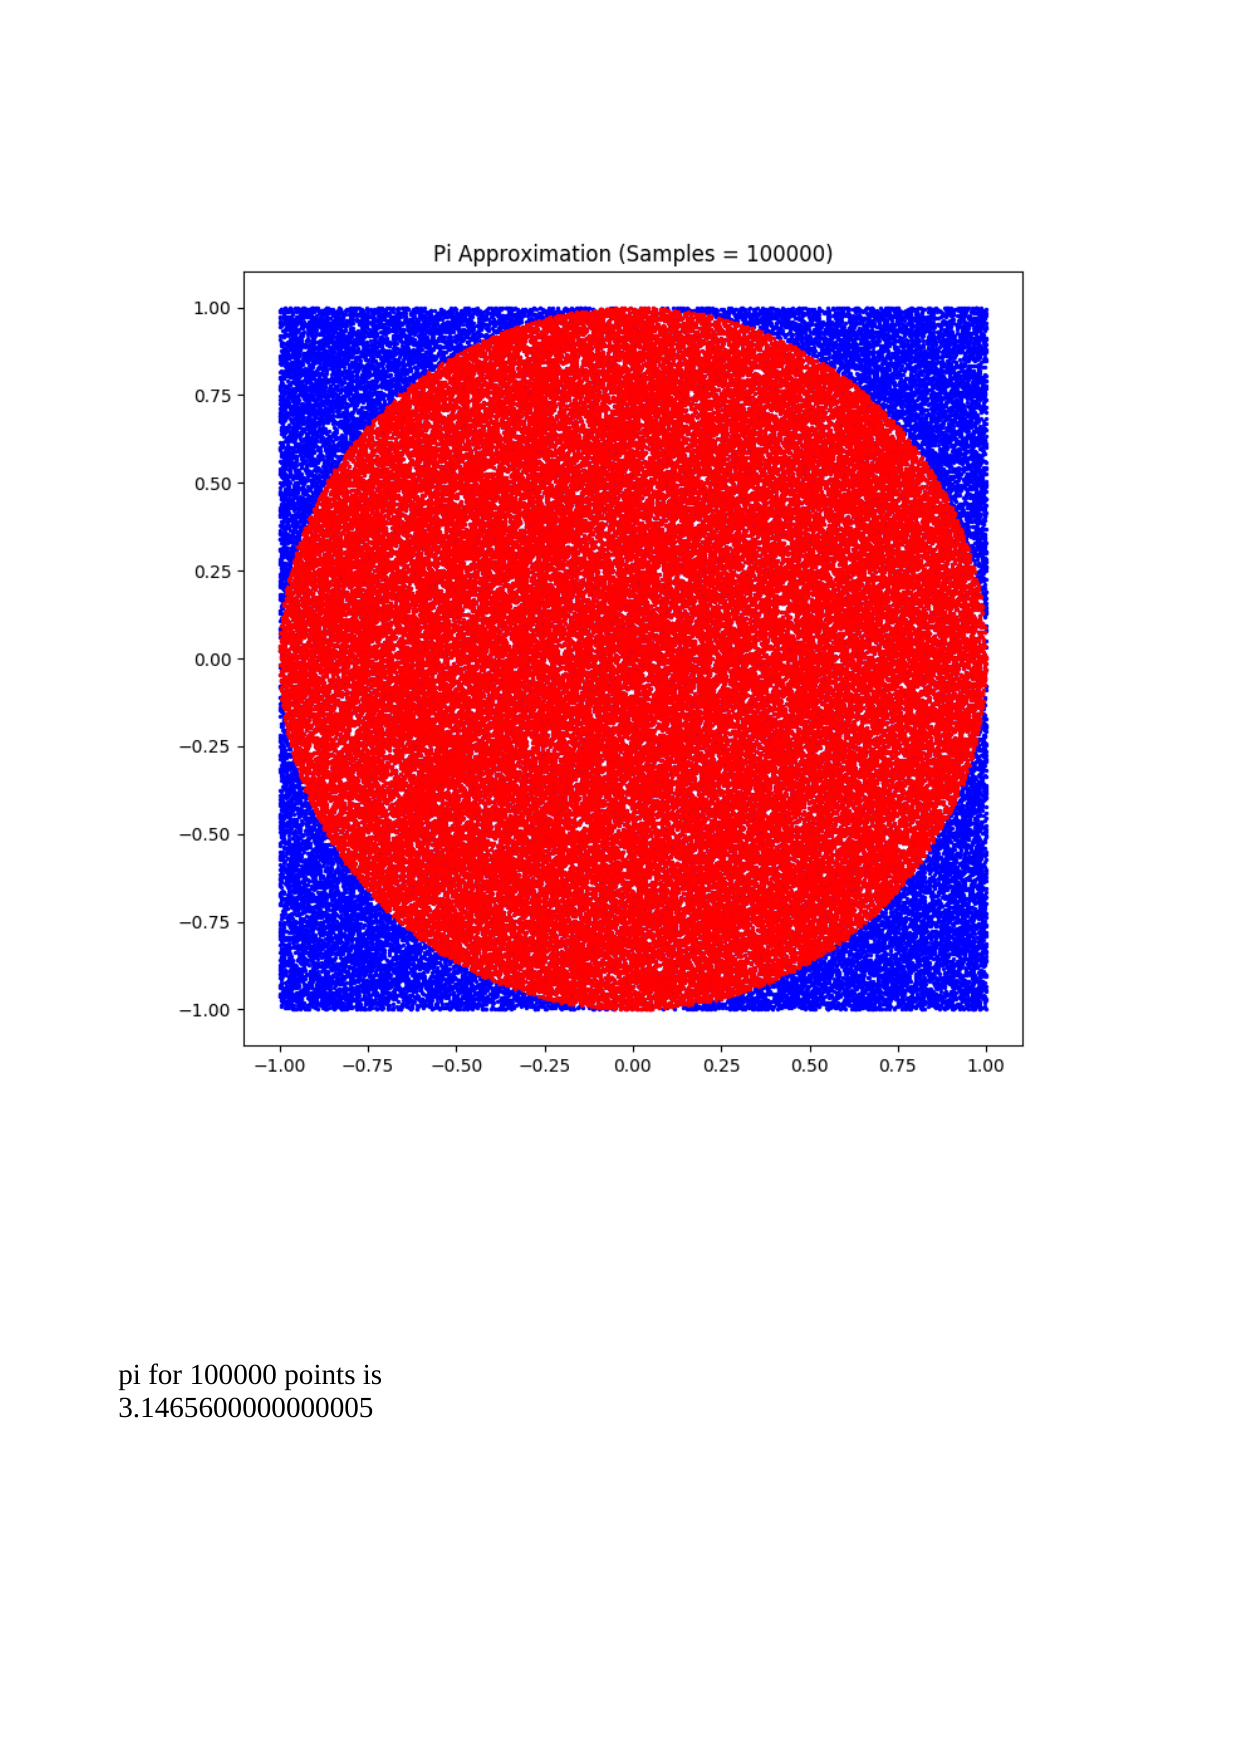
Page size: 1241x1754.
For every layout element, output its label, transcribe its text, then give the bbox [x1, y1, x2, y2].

picture [118, 151, 1123, 1156]
text 3.1465600000000005 [118, 1390, 1122, 1424]
text pi for 100000 points is [118, 1357, 1122, 1390]
